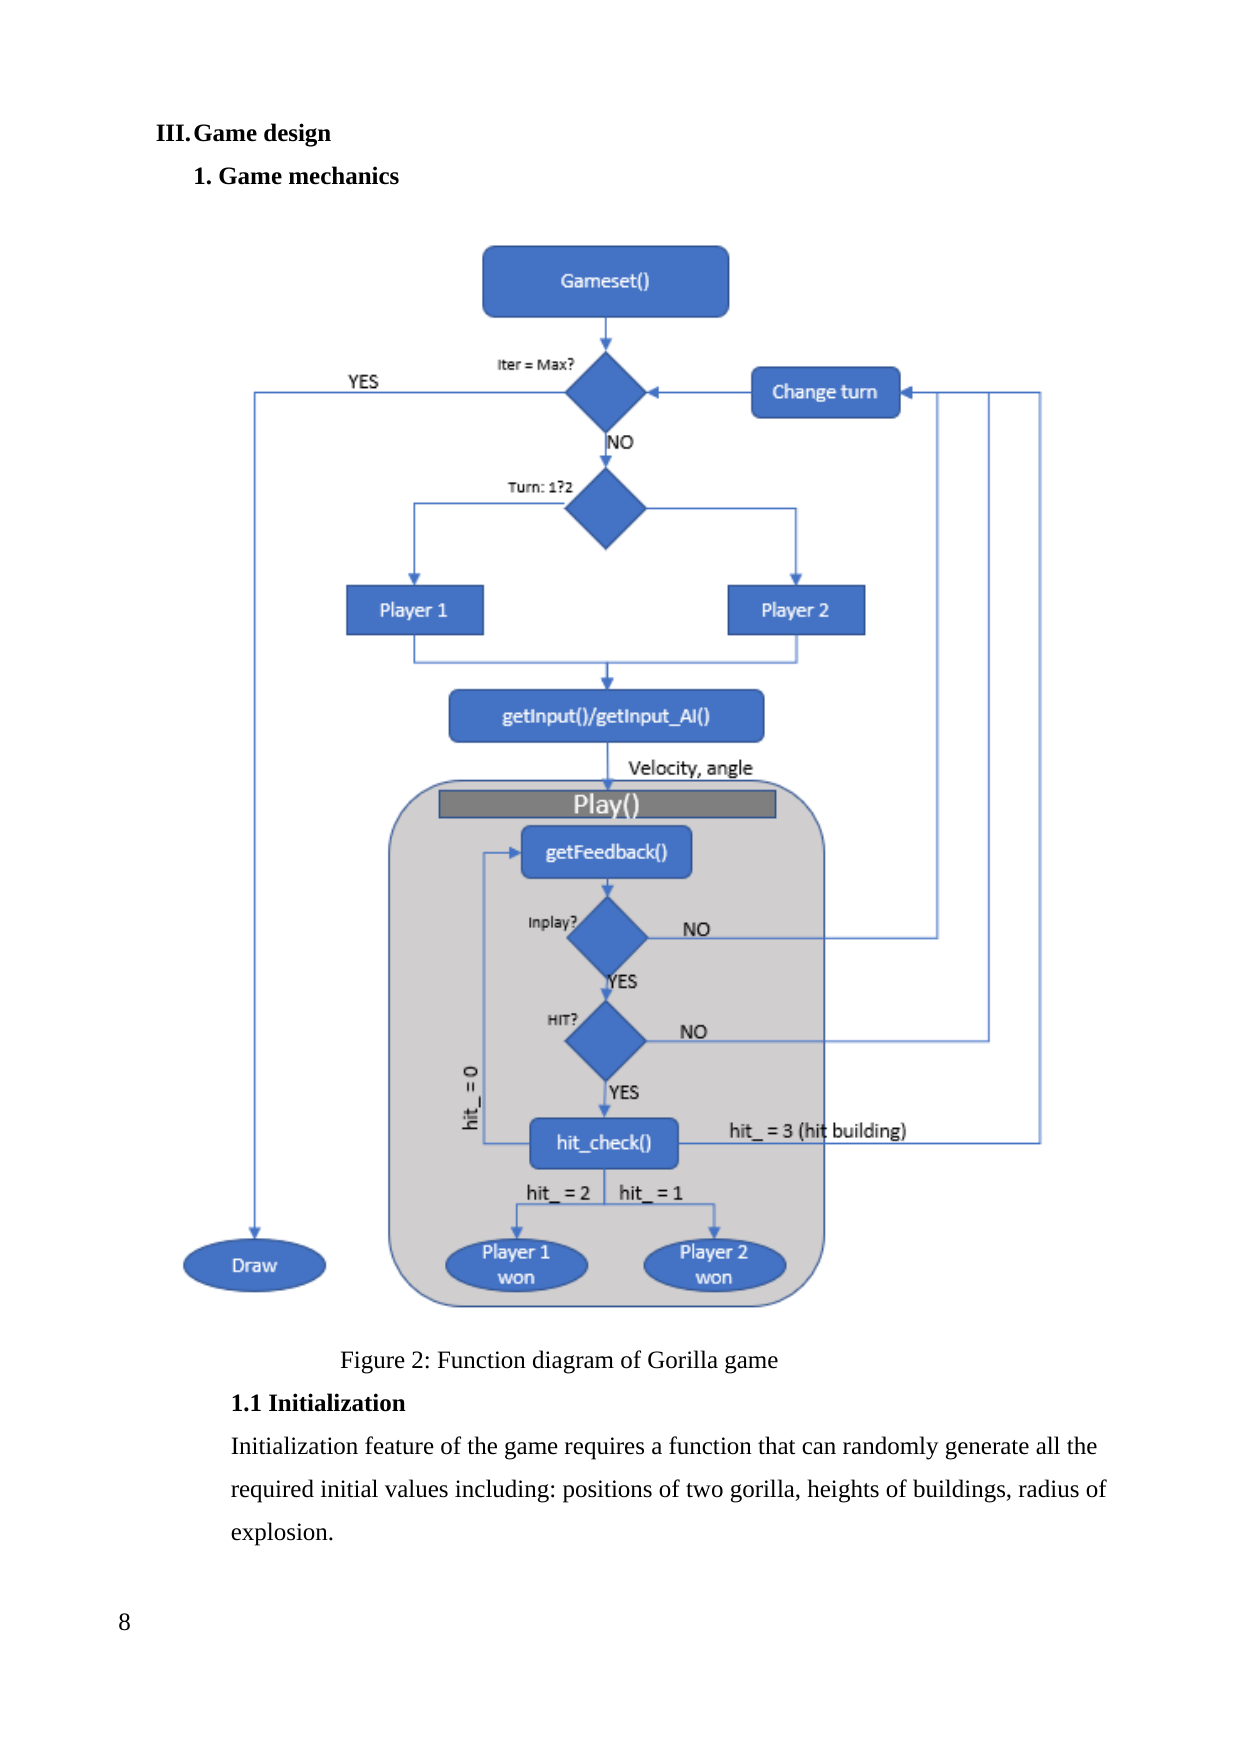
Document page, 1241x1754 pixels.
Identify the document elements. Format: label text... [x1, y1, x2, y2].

picture [142, 224, 1083, 1331]
list 1. Game mechanics [156, 161, 1122, 190]
list Game design [156, 118, 1122, 147]
list Initialization feature of the game requires a function that can randomly generate all the required initial values including: positions of two gorilla, heights of buildings, radius of explosion. [193, 1431, 1122, 1546]
list 1.1 Initialization [193, 1388, 1122, 1417]
text Figure 2: Function diagram of Gorilla game [118, 204, 1122, 1373]
